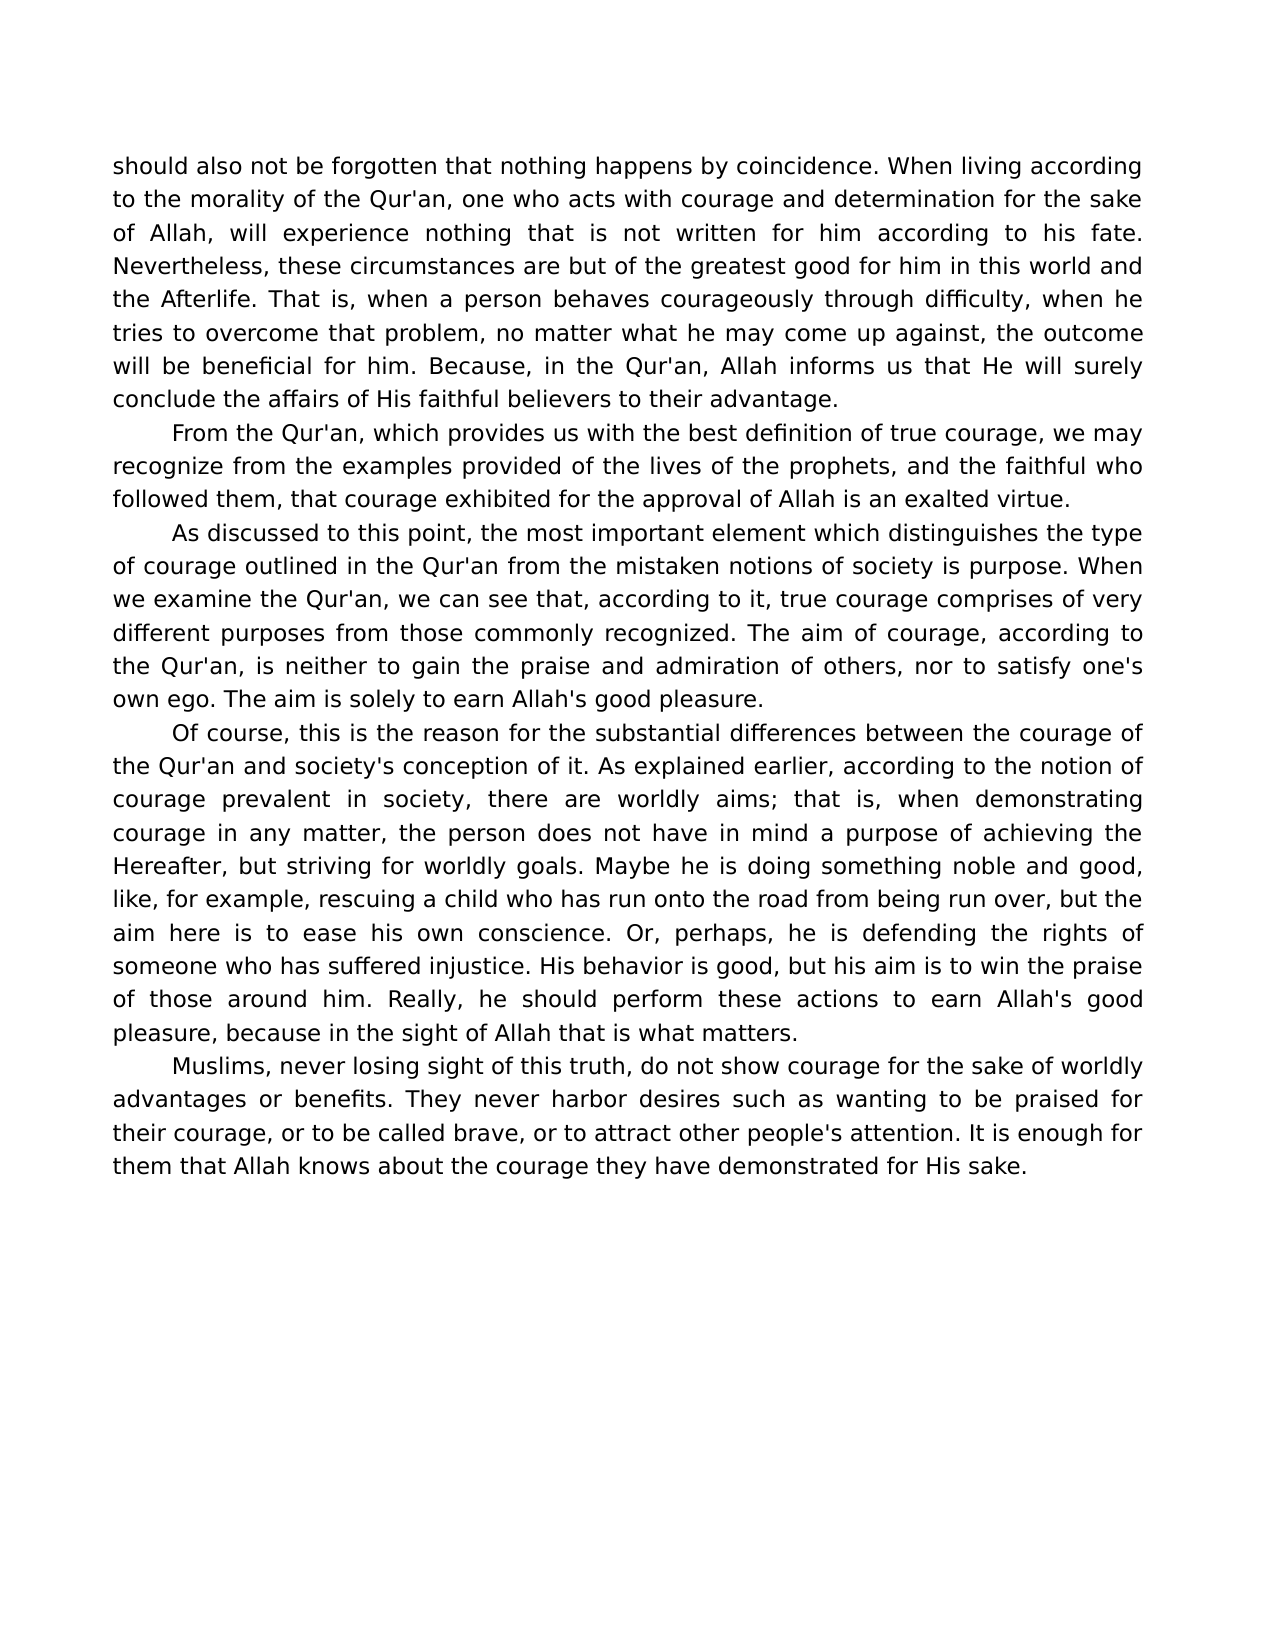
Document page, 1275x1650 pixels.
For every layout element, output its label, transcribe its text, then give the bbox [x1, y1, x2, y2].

text From the Qur'an, which provides us with the best definition of true courage, we may recognize from the examples provided of the lives of the prophets, and the faithful who followed them, that courage exhibited for the approval of Allah is an exalted virtue. [112, 414, 1145, 514]
text should also not be forgotten that nothing happens by coincidence. When living according to the morality of the Qur'an, one who acts with courage and determination for the sake of Allah, will experience nothing that is not written for him according to his fate. Nevertheless, these circumstances are but of the greatest good for him in this world and the Afterlife. That is, when a person behaves courageously through difficulty, when he tries to overcome that problem, no matter what he may come up against, the outcome will be beneficial for him. Because, in the Qur'an, Allah informs us that He will surely conclude the affairs of His faithful believers to their advantage. [112, 148, 1145, 414]
text Of course, this is the reason for the substantial differences between the courage of the Qur'an and society's conception of it. As explained earlier, according to the notion of courage prevalent in society, there are worldly aims; that is, when demonstrating courage in any matter, the person does not have in mind a purpose of achieving the Hereafter, but striving for worldly goals. Maybe he is doing something noble and good, like, for example, rescuing a child who has run onto the road from being run over, but the aim here is to ease his own conscience. Or, perhaps, he is defending the rights of someone who has suffered injustice. His behavior is good, but his aim is to win the praise of those around him. Really, he should perform these actions to earn Allah's good pleasure, because in the sight of Allah that is what matters. [112, 714, 1145, 1048]
text As discussed to this point, the most important element which distinguishes the type of courage outlined in the Qur'an from the mistaken notions of society is purpose. When we examine the Qur'an, we can see that, according to it, true courage comprises of very different purposes from those commonly recognized. The aim of courage, according to the Qur'an, is neither to gain the praise and admiration of others, nor to satisfy one's own ego. The aim is solely to earn Allah's good pleasure. [112, 514, 1145, 714]
text Muslims, never losing sight of this truth, do not show courage for the sake of worldly advantages or benefits. They never harbor desires such as wanting to be praised for their courage, or to be called brave, or to attract other people's attention. It is enough for them that Allah knows about the courage they have demonstrated for His sake. [112, 1048, 1145, 1181]
